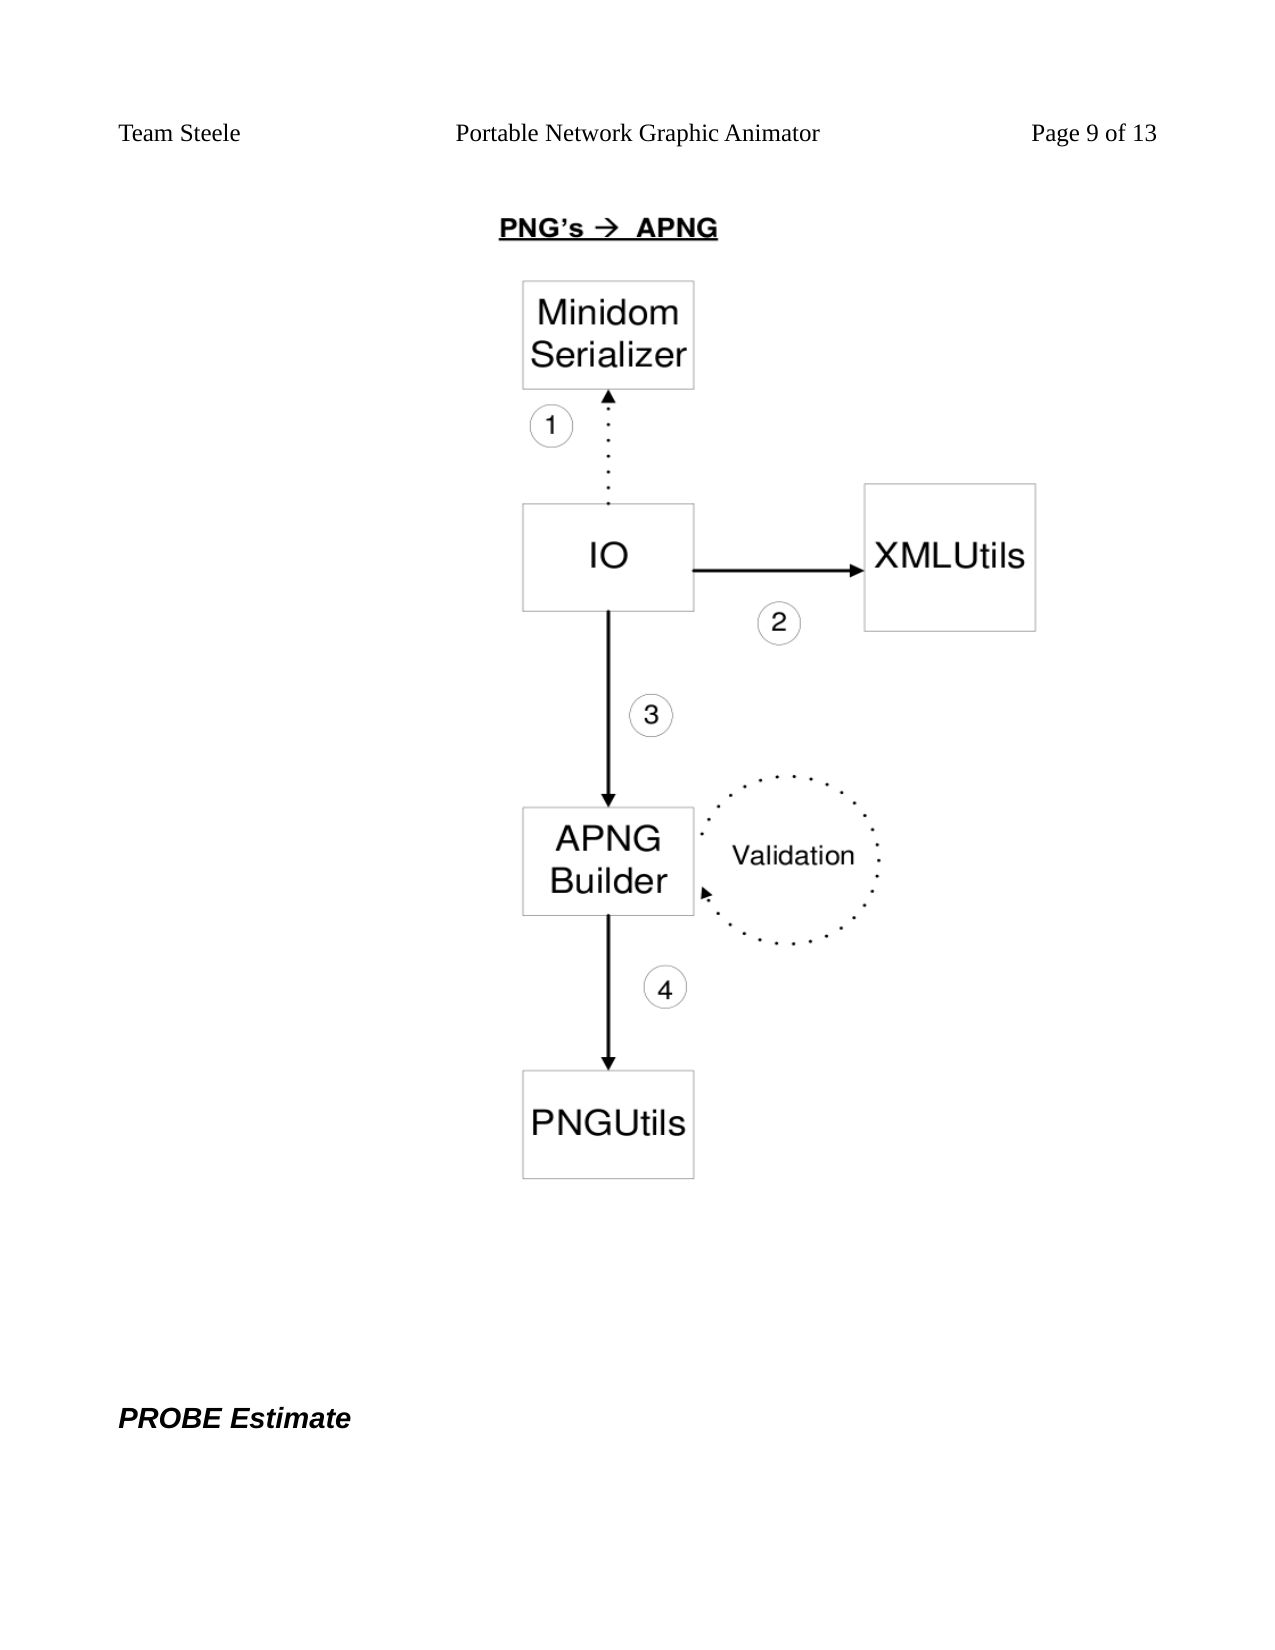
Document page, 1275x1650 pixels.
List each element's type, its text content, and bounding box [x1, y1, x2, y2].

picture [153, 176, 1122, 1335]
subtitle PROBE Estimate [118, 1401, 1157, 1434]
